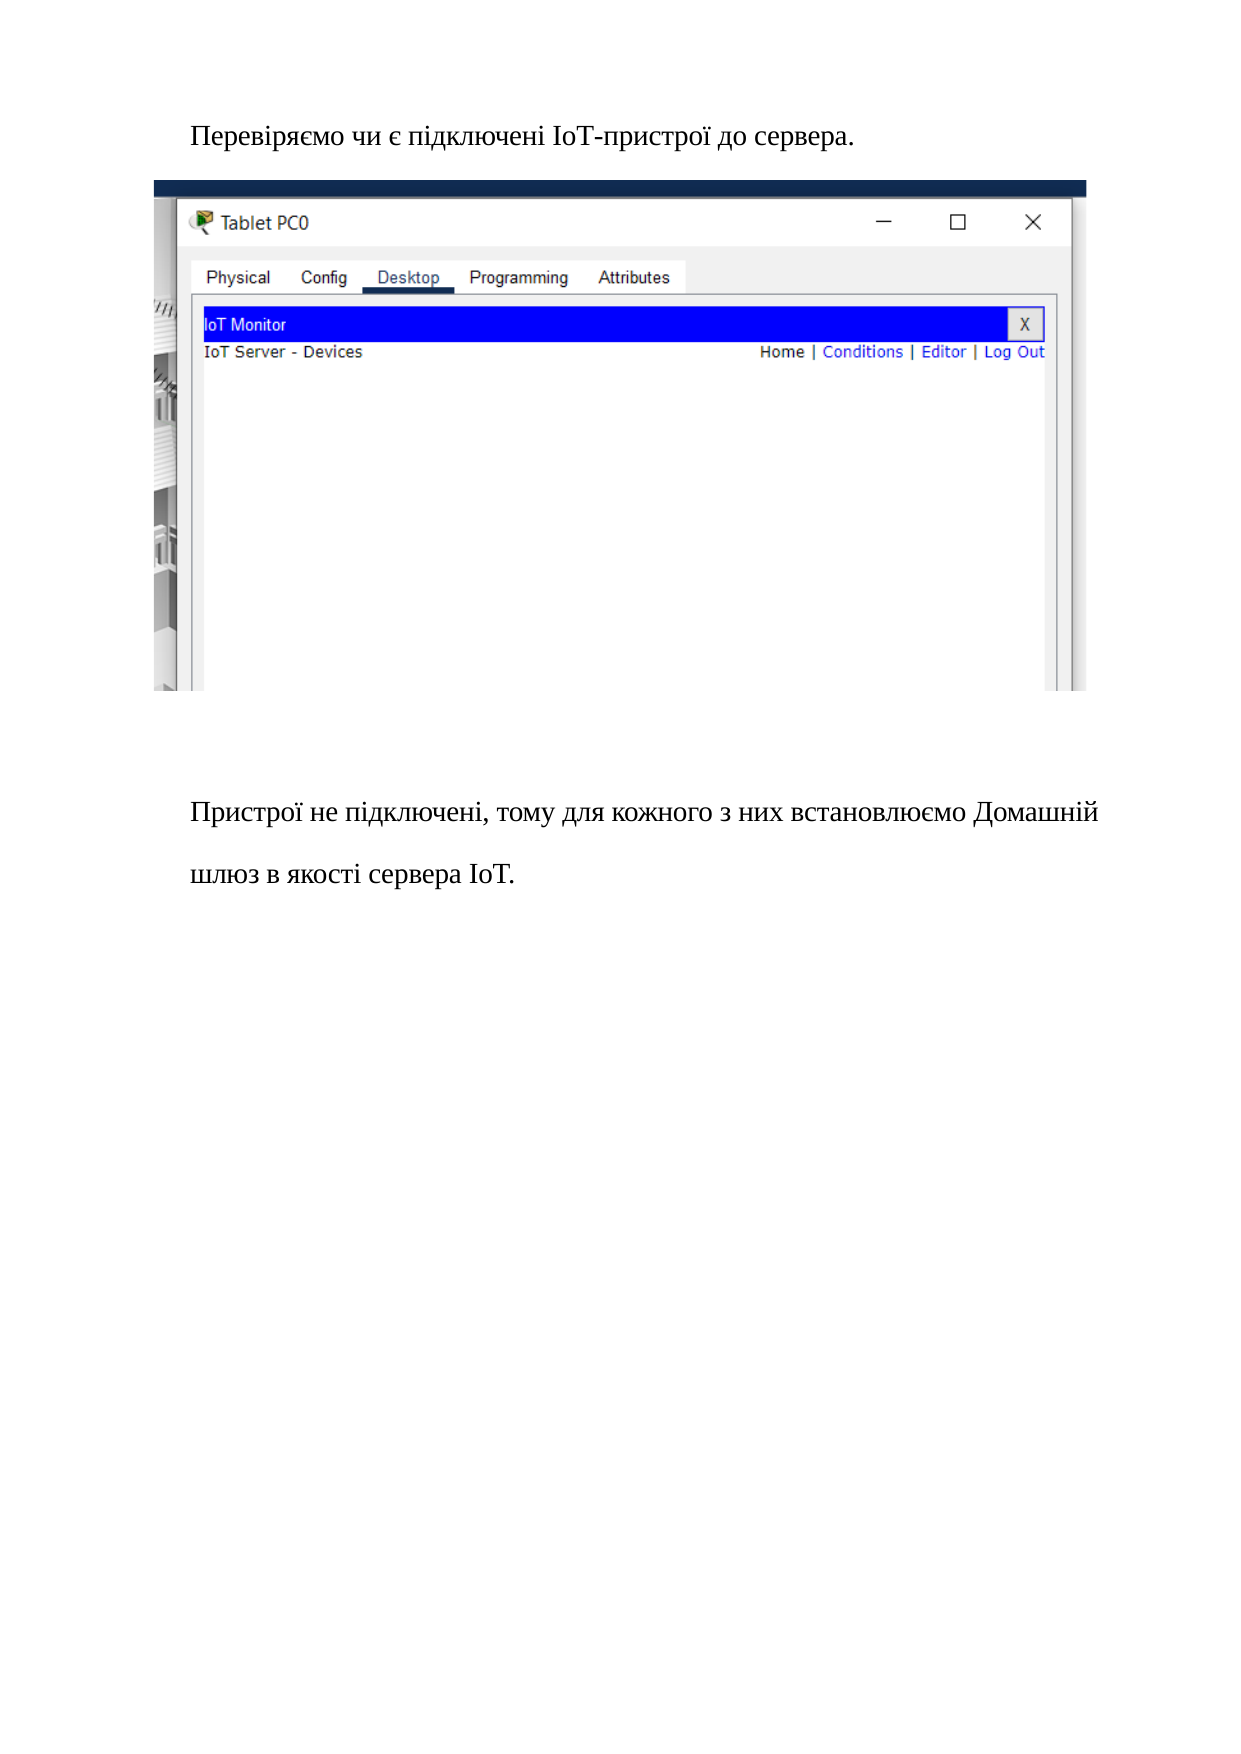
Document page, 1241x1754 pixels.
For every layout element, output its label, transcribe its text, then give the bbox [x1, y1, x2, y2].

text Пристрої не підключені, тому для кожного з них встановлюємо Домашній шлюз в якості сервера IoT. [190, 794, 1122, 890]
text Перевіряємо чи є підключені ІоТ-пристрої до сервера. [190, 118, 1122, 152]
picture [153, 180, 1087, 691]
